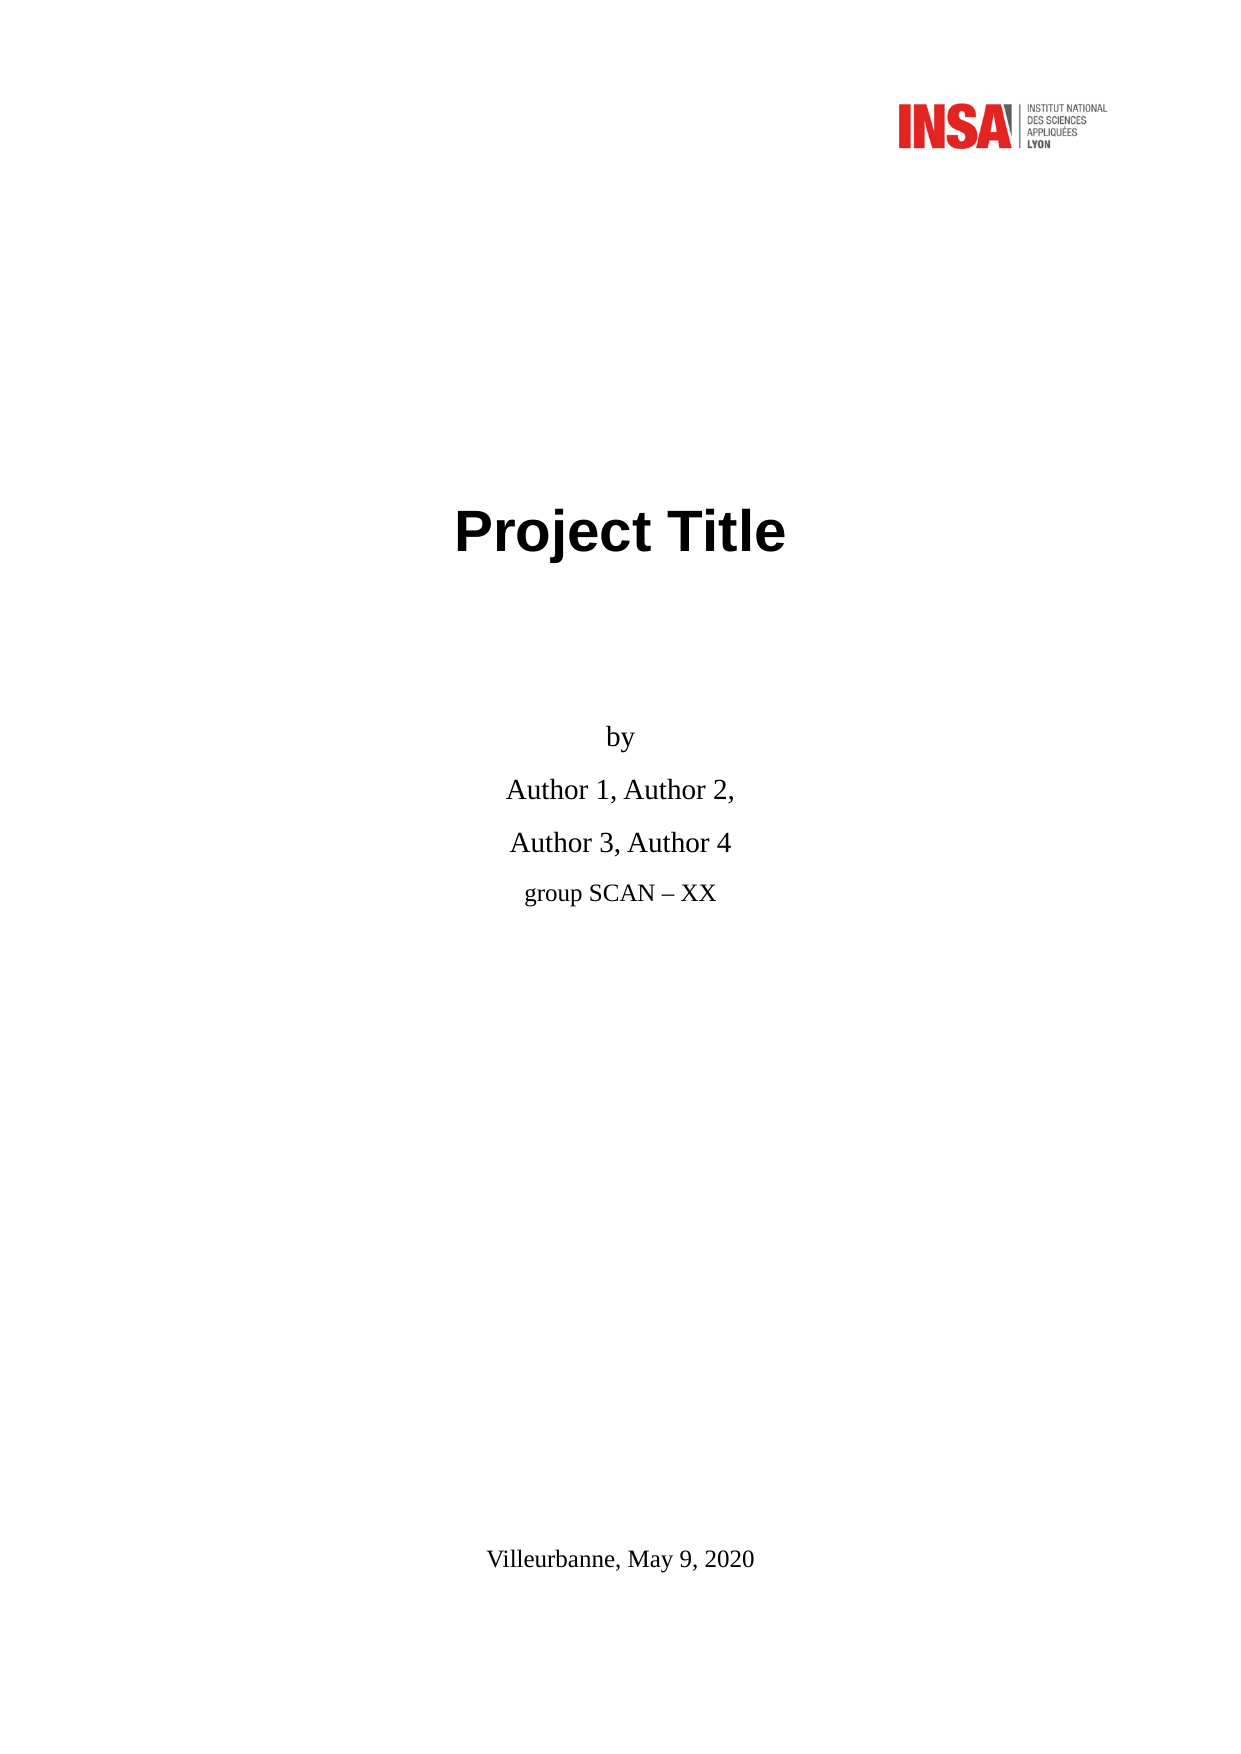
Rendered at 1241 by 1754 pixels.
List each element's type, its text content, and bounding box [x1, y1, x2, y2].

text Villeurbanne, May 9, 2020 [118, 1544, 1122, 1573]
text Author 1, Author 2, [118, 772, 1122, 805]
title Project Title [118, 496, 1122, 563]
picture [891, 86, 1114, 167]
text group SCAN – XX [118, 878, 1122, 907]
text by [118, 719, 1122, 752]
text Author 3, Author 4 [118, 825, 1122, 858]
